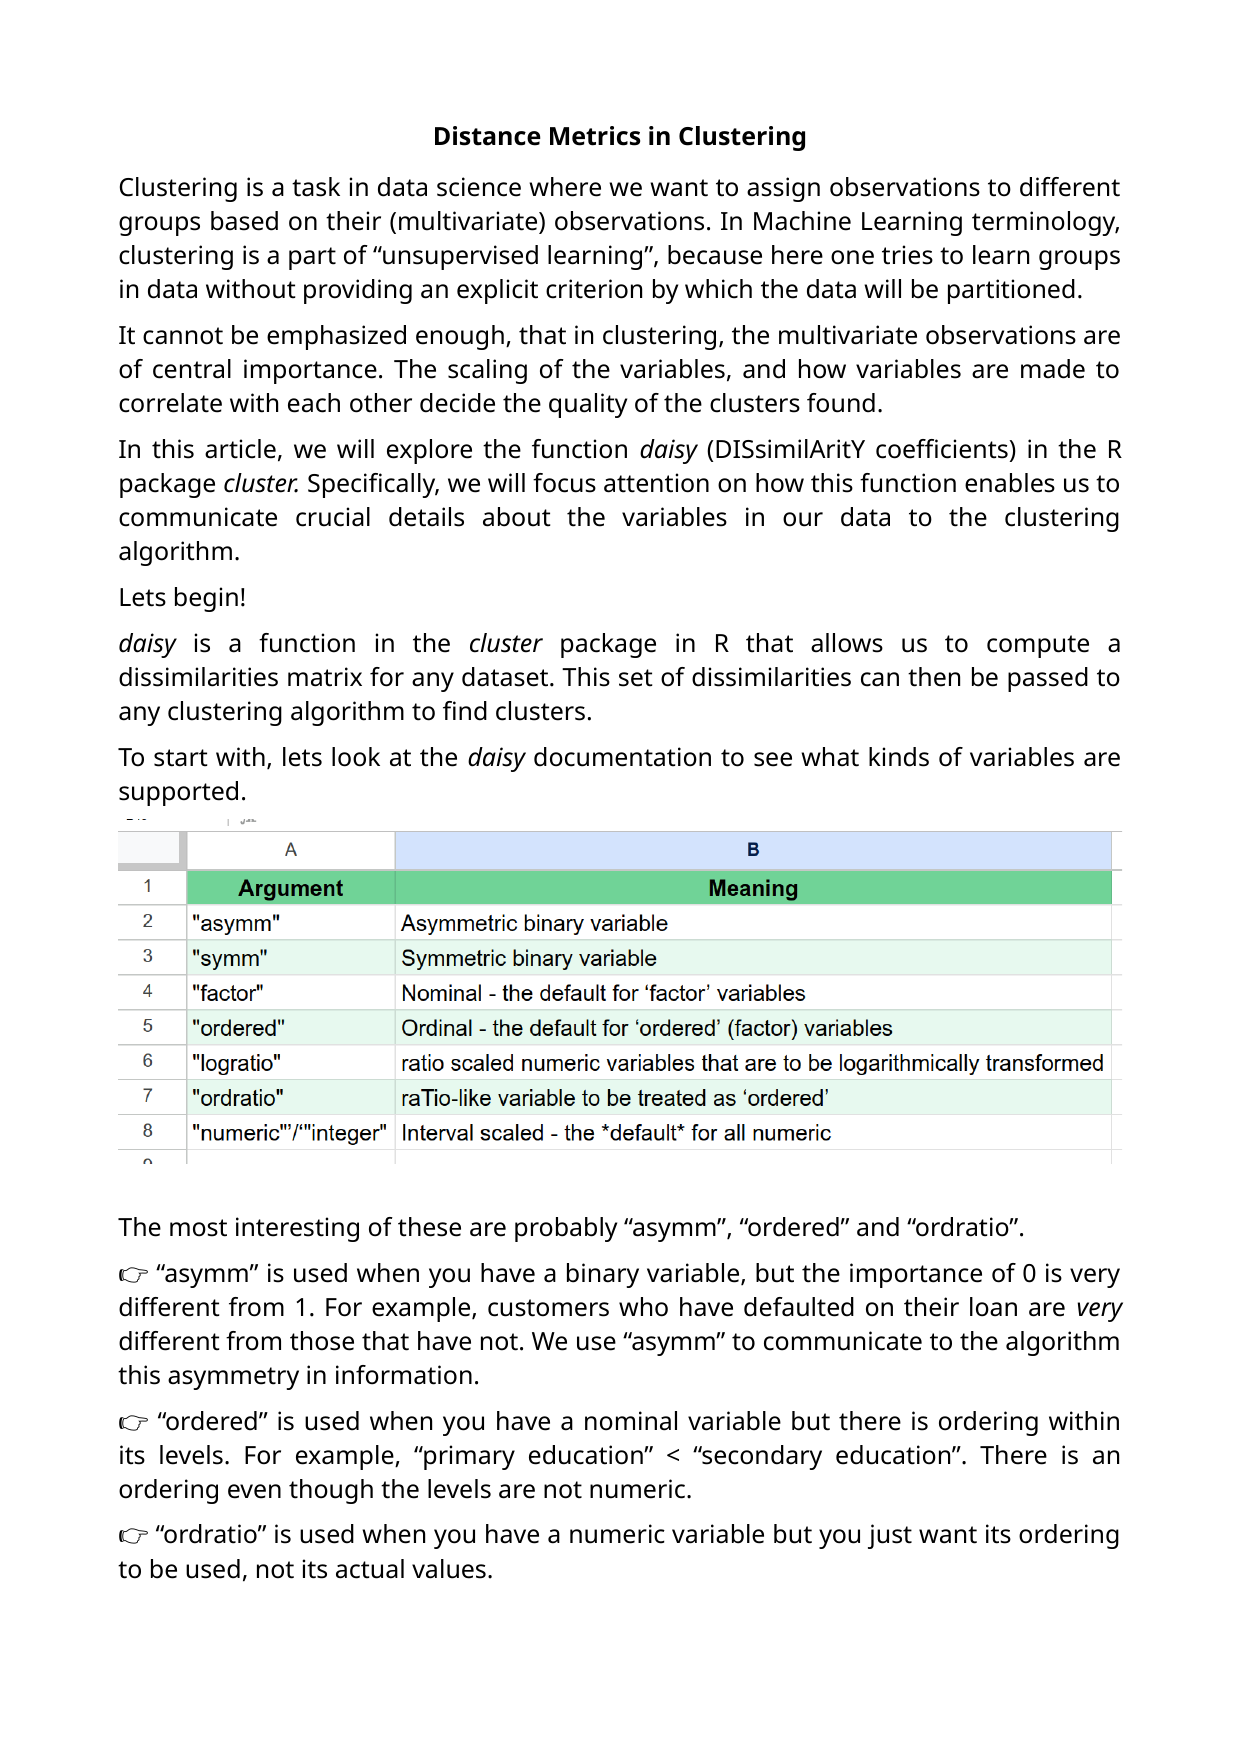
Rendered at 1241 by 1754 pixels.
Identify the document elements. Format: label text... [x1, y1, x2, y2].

text Distance Metrics in Clustering [118, 118, 1122, 152]
text 👉 “ordered” is used when you have a nominal variable but there is ordering within its levels. For example, “primary education” < “secondary education”. There is an ordering even though the levels are not numeric. [118, 1403, 1122, 1505]
text 👉 “asymm” is used when you have a binary variable, but the importance of 0 is very different from 1. For example, customers who have defaulted on their loan are very different from those that have not. We use “asymm” to communicate to the algorithm this asymmetry in information. [118, 1255, 1122, 1391]
text daisy is a function in the cluster package in R that allows us to compute a dissimilarities matrix for any dataset. This set of dissimilarities can then be passed to any clustering algorithm to find clusters. [118, 626, 1122, 728]
text The most interesting of these are probably “asymm”, “ordered” and “ordratio”. [118, 1209, 1122, 1243]
text Lets begin! [118, 580, 1122, 614]
text In this article, we will explore the function daisy (DISsimilAritY coefficients) in the R package cluster. Specifically, we will focus attention on how this function enables us to communicate crucial details about the variables in our data to the clustering algorithm. [118, 432, 1122, 568]
text 👉 “ordratio” is used when you have a numeric variable but you just want its ordering to be used, not its actual values. [118, 1517, 1122, 1585]
text To start with, lets look at the daisy documentation to see what kinds of variables are supported. [118, 740, 1122, 808]
text Clustering is a task in data science where we want to assign observations to different groups based on their (multivariate) observations. In Machine Learning terminology, clustering is a part of “unsupervised learning”, because here one tries to learn groups in data without providing an explicit criterion by which the data will be partitioned. [118, 170, 1122, 306]
picture [118, 819, 1123, 1164]
text It cannot be emphasized enough, that in clustering, the multivariate observations are of central importance. The scaling of the variables, and how variables are made to correlate with each other decide the quality of the clusters found. [118, 318, 1122, 420]
